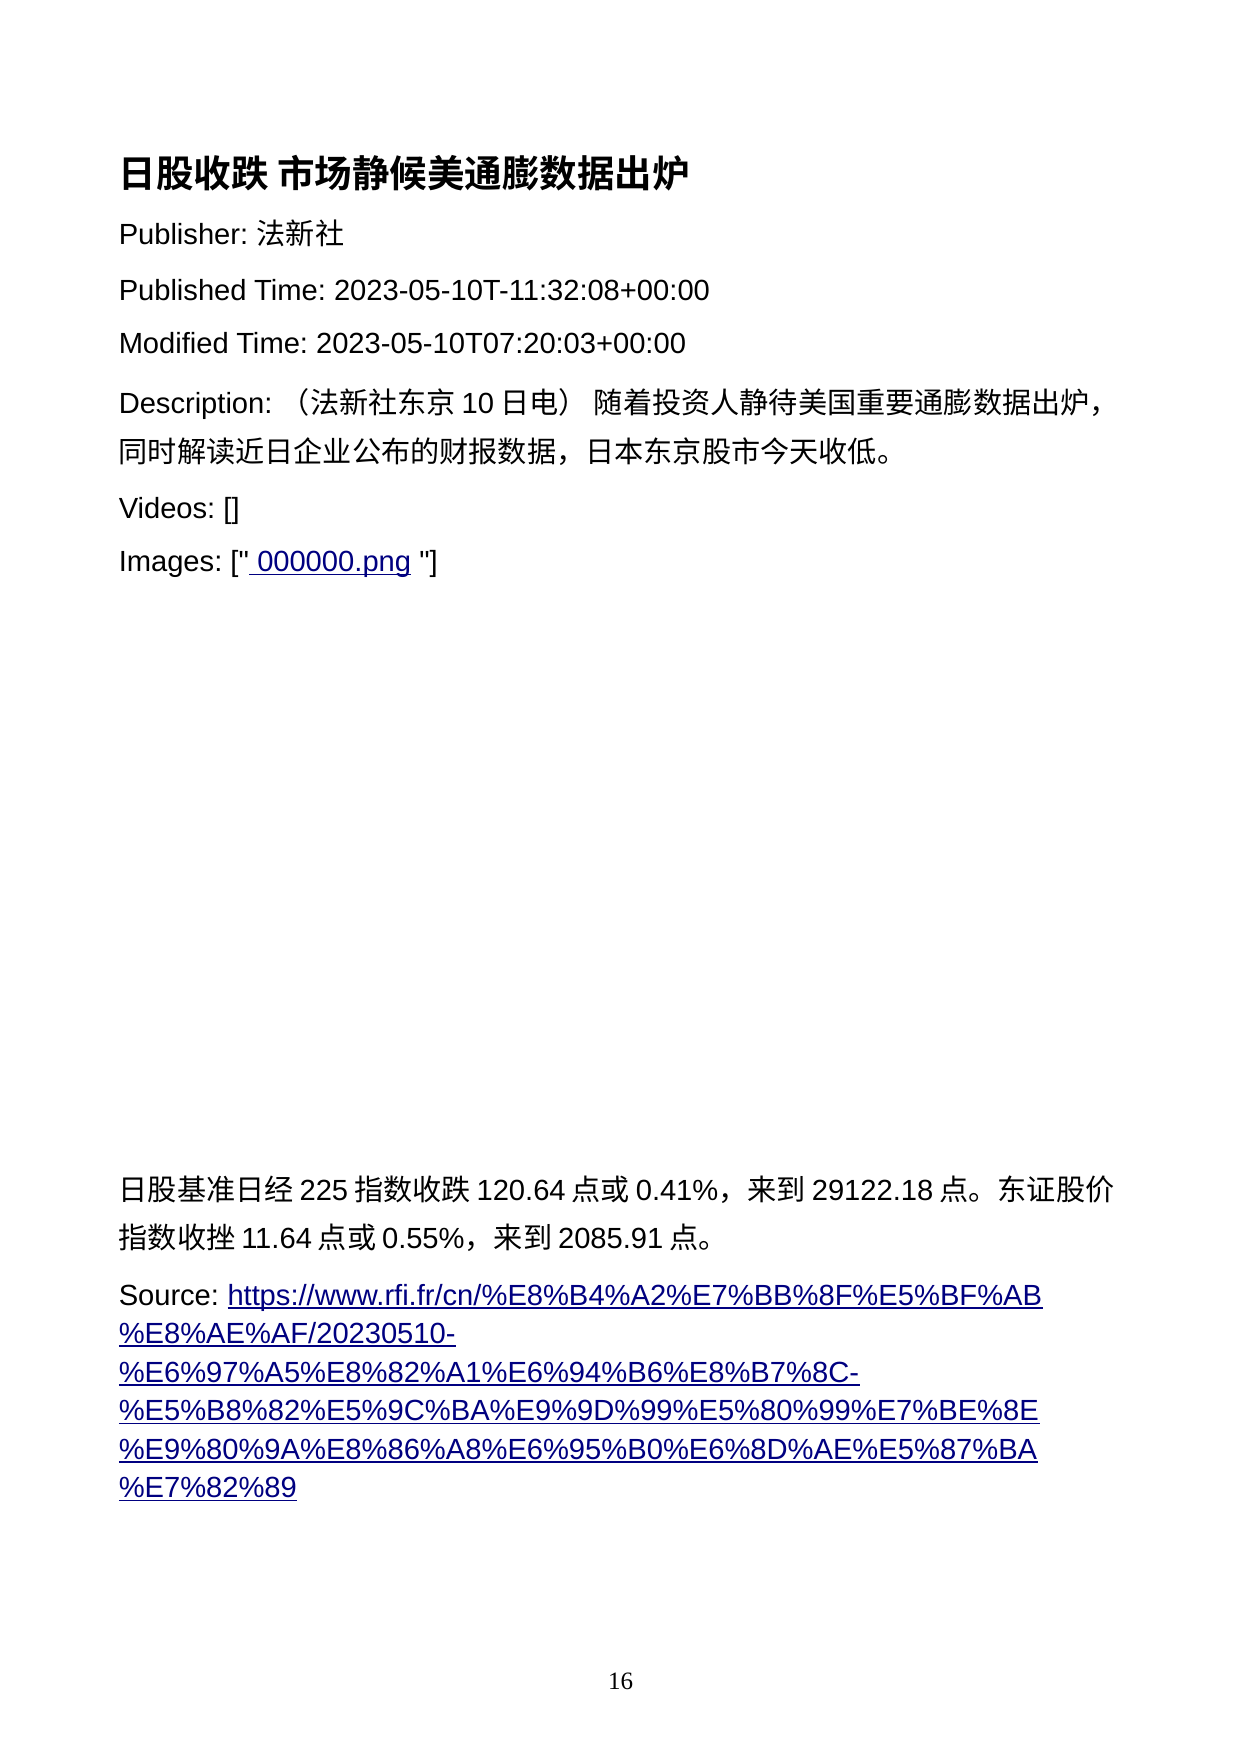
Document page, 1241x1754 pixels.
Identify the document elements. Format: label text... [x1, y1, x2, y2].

text 日股基准日经225指数收跌120.64点或0.41%，来到29122.18点。东证股价指数收挫11.64点或0.55%，来到2085.91点。 [118, 1166, 1122, 1257]
text Videos: [] [118, 491, 1122, 525]
text Source: https://www.rfi.fr/cn/%E8%B4%A2%E7%BB%8F%E5%BF%AB%E8%AE%AF/20230510-%E6%97%A5%E8%82%A1%E6%94%B6%E8%B7%8C-%E5%B8%82%E5%9C%BA%E9%9D%99%E5%80%99%E7%BE%8E%E9%80%9A%E8%86%A8%E6%95%B0%E6%8D%AE%E5%87%BA%E7%82%89 [118, 1278, 1122, 1504]
text Published Time: 2023-05-10T-11:32:08+00:00 [118, 273, 1122, 307]
text Description: （法新社东京10日电） 随着投资人静待美国重要通膨数据出炉，同时解读近日企业公布的财报数据，日本东京股市今天收低。 [118, 380, 1122, 471]
subtitle 日股收跌 市场静候美通膨数据出炉 [118, 143, 1122, 198]
text Publisher: 法新社 [118, 210, 1122, 253]
text Modified Time: 2023-05-10T07:20:03+00:00 [118, 327, 1122, 360]
text Images: [" 000000.png "] [118, 544, 1122, 578]
